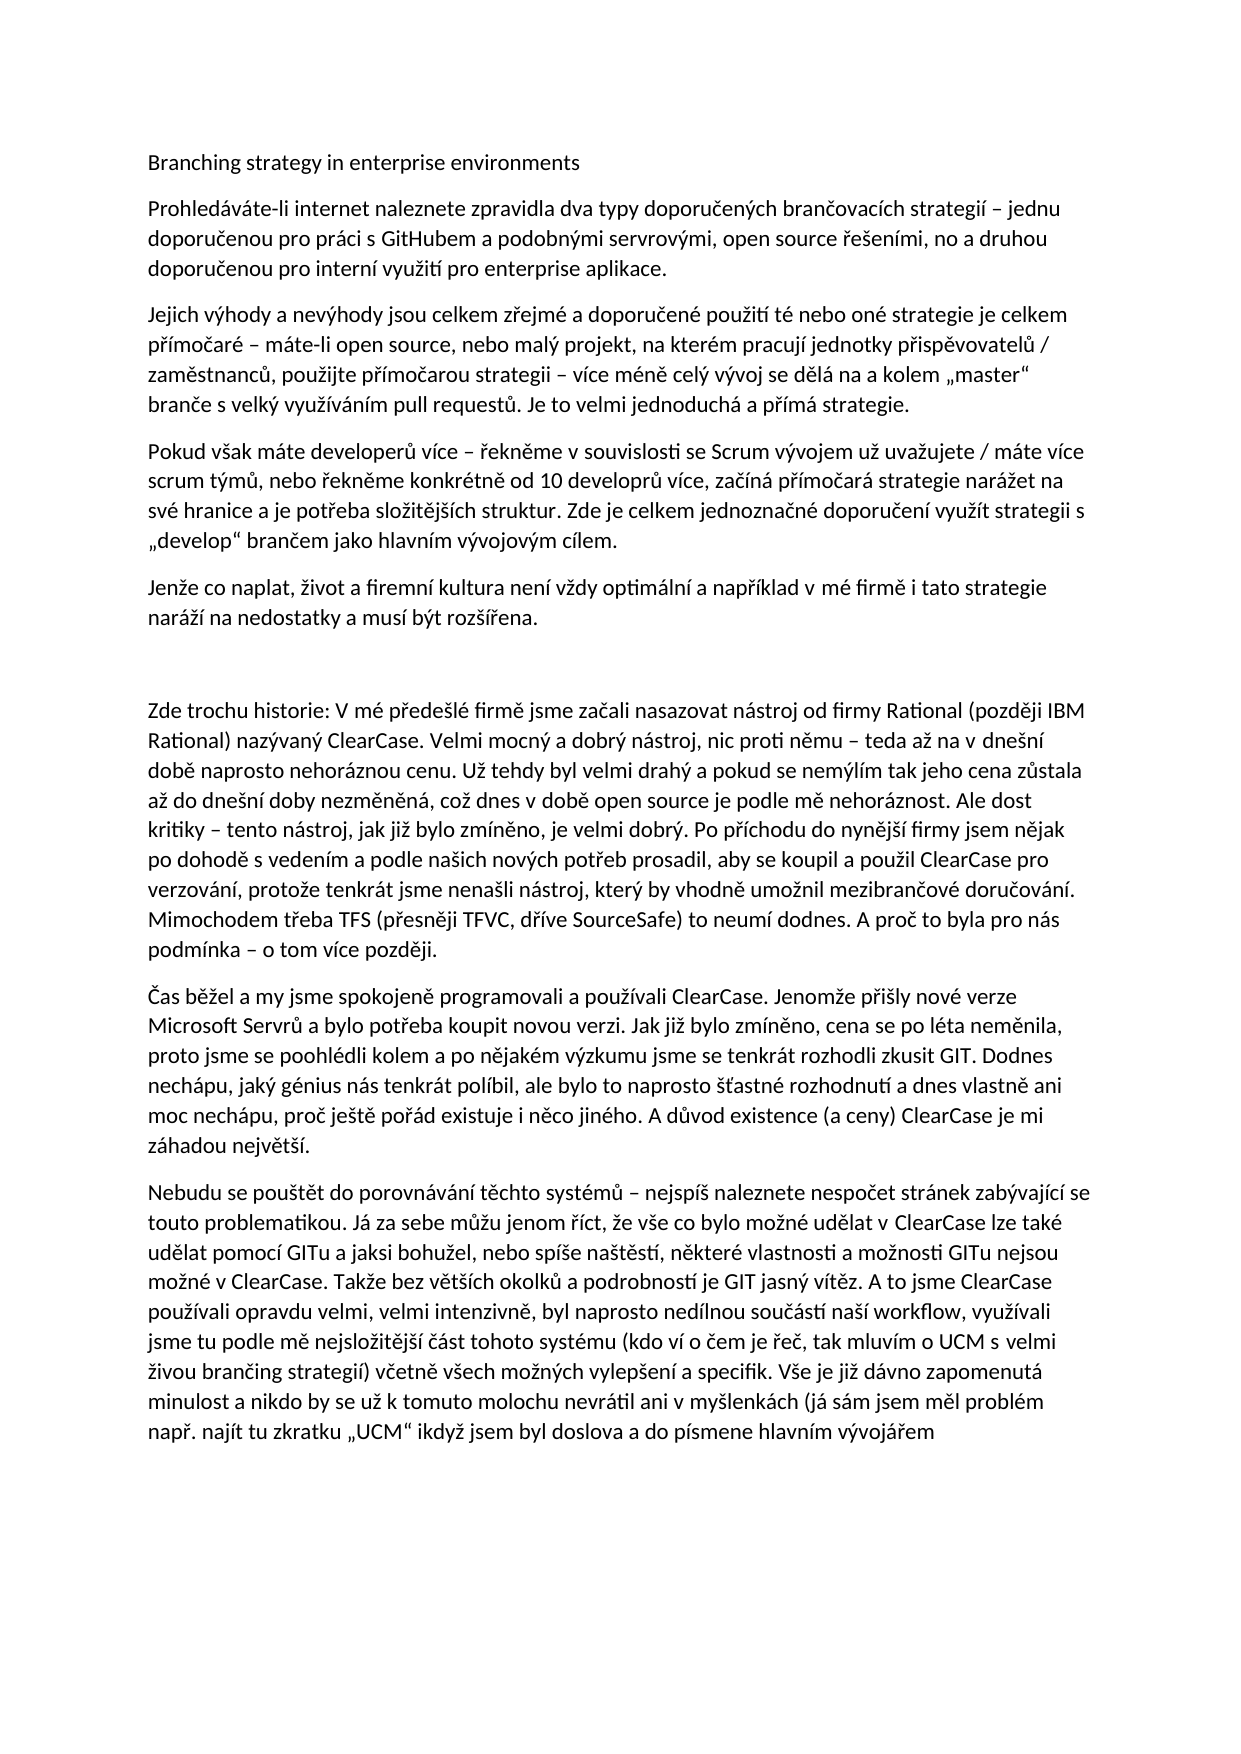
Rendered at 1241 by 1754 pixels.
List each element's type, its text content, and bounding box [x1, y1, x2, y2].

text Branching strategy in enterprise environments [148, 148, 1093, 176]
text Pokud však máte developerů více – řekněme v souvislosti se Scrum vývojem už uvažujete / máte více scrum týmů, nebo řekněme konkrétně od 10 developrů více, začíná přímočará strategie narážet na své hranice a je potřeba složitějších struktur. Zde je celkem jednoznačné doporučení využít strategii s „develop“ brančem jako hlavním vývojovým cílem. [148, 437, 1093, 554]
text Zde trochu historie: V mé předešlé firmě jsme začali nasazovat nástroj od firmy Rational (později IBM Rational) nazývaný ClearCase. Velmi mocný a dobrý nástroj, nic proti němu – teda až na v dnešní době naprosto nehoráznou cenu. Už tehdy byl velmi drahý a pokud se nemýlím tak jeho cena zůstala až do dnešní doby nezměněná, což dnes v době open source je podle mě nehoráznost. Ale dost kritiky – tento nástroj, jak již bylo zmíněno, je velmi dobrý. Po příchodu do nynější firmy jsem nějak po dohodě s vedením a podle našich nových potřeb prosadil, aby se koupil a použil ClearCase pro verzování, protože tenkrát jsme nenašli nástroj, který by vhodně umožnil mezibrančové doručování. Mimochodem třeba TFS (přesněji TFVC, dříve SourceSafe) to neumí dodnes. A proč to byla pro nás podmínka – o tom více později. [148, 696, 1093, 963]
text Jenže co naplat, život a firemní kultura není vždy optimální a například v mé firmě i tato strategie naráží na nedostatky a musí být rozšířena. [148, 573, 1093, 631]
text Prohledáváte-li internet naleznete zpravidla dva typy doporučených brančovacích strategií – jednu doporučenou pro práci s GitHubem a podobnými servrovými, open source řešeními, no a druhou doporučenou pro interní využití pro enterprise aplikace. [148, 194, 1093, 282]
text Jejich výhody a nevýhody jsou celkem zřejmé a doporučené použití té nebo oné strategie je celkem přímočaré – máte-li open source, nebo malý projekt, na kterém pracují jednotky přispěvovatelů / zaměstnanců, použijte přímočarou strategii – více méně celý vývoj se dělá na a kolem „master“ branče s velký využíváním pull requestů. Je to velmi jednoduchá a přímá strategie. [148, 301, 1093, 418]
text Čas běžel a my jsme spokojeně programovali a používali ClearCase. Jenomže přišly nové verze Microsoft Servrů a bylo potřeba koupit novou verzi. Jak již bylo zmíněno, cena se po léta neměnila, proto jsme se poohlédli kolem a po nějakém výzkumu jsme se tenkrát rozhodli zkusit GIT. Dodnes nechápu, jaký génius nás tenkrát políbil, ale bylo to naprosto šťastné rozhodnutí a dnes vlastně ani moc nechápu, proč ještě pořád existuje i něco jiného. A důvod existence (a ceny) ClearCase je mi záhadou největší. [148, 982, 1093, 1159]
text Nebudu se pouštět do porovnávání těchto systémů – nejspíš naleznete nespočet stránek zabývající se touto problematikou. Já za sebe můžu jenom říct, že vše co bylo možné udělat v ClearCase lze také udělat pomocí GITu a jaksi bohužel, nebo spíše naštěstí, některé vlastnosti a možnosti GITu nejsou možné v ClearCase. Takže bez větších okolků a podrobností je GIT jasný vítěz. A to jsme ClearCase používali opravdu velmi, velmi intenzivně, byl naprosto nedílnou součástí naší workflow, využívali jsme tu podle mě nejsložitější část tohoto systému (kdo ví o čem je řeč, tak mluvím o UCM s velmi živou brančing strategií) včetně všech možných vylepšení a specifik. Vše je již dávno zapomenutá minulost a nikdo by se už k tomuto molochu nevrátil ani v myšlenkách (já sám jsem měl problém např. najít tu zkratku „UCM“ ikdyž jsem byl doslova a do písmene hlavním vývojářem [148, 1178, 1093, 1445]
